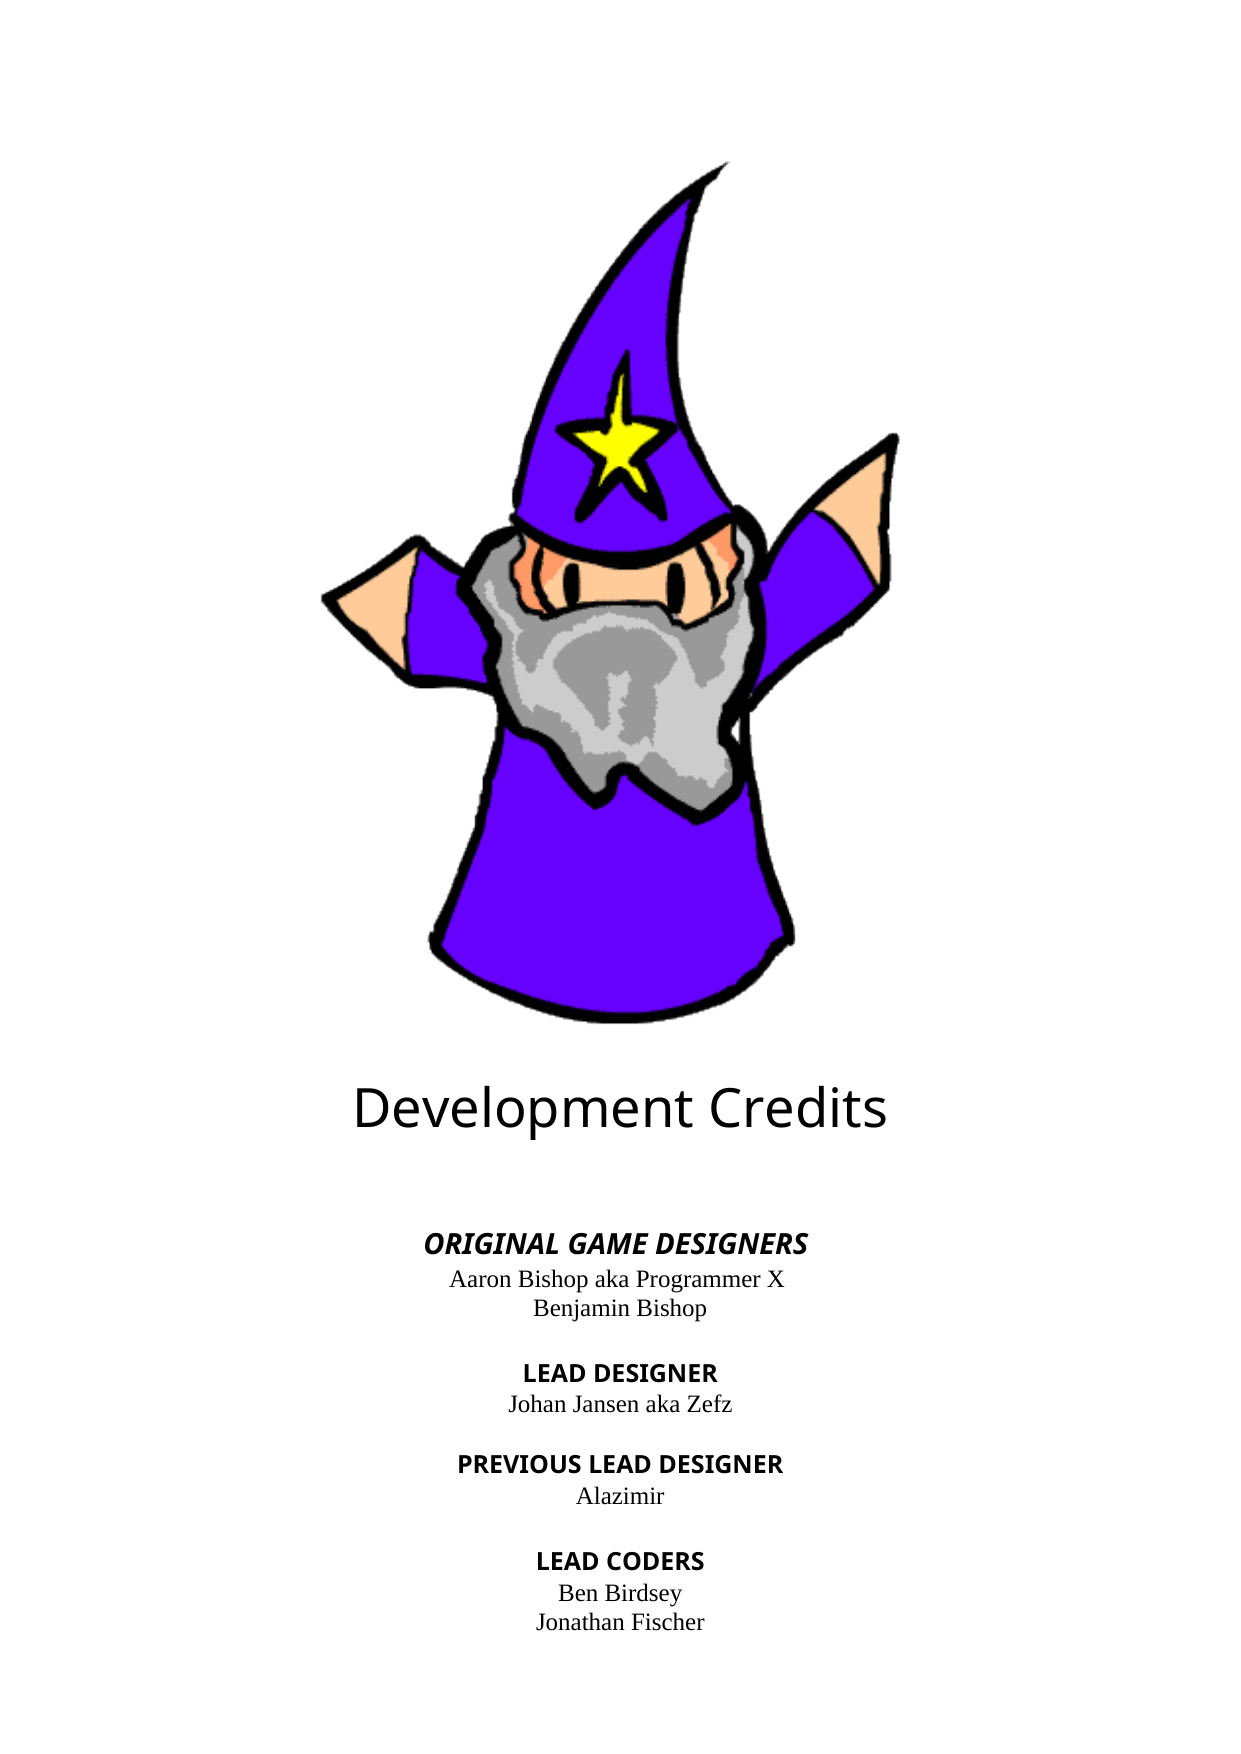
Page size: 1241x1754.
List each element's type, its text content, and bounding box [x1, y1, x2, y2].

subtitle Development Credits [118, 118, 1122, 1143]
text Johan Jansen aka Zefz [118, 1389, 1122, 1418]
text LEAD CODERS [118, 1544, 1122, 1578]
text ORIGINAL GAME DESIGNERS [118, 1218, 1122, 1264]
text PREVIOUS LEAD DESIGNER [118, 1447, 1122, 1481]
text LEAD DESIGNER [118, 1355, 1122, 1389]
text Aaron Bishop aka Programmer X [118, 1264, 1122, 1293]
text Alazimir [118, 1481, 1122, 1510]
picture [157, 118, 1101, 1070]
text Ben Birdsey [118, 1578, 1122, 1607]
text Benjamin Bishop [118, 1293, 1122, 1321]
text Jonathan Fischer [118, 1607, 1122, 1635]
